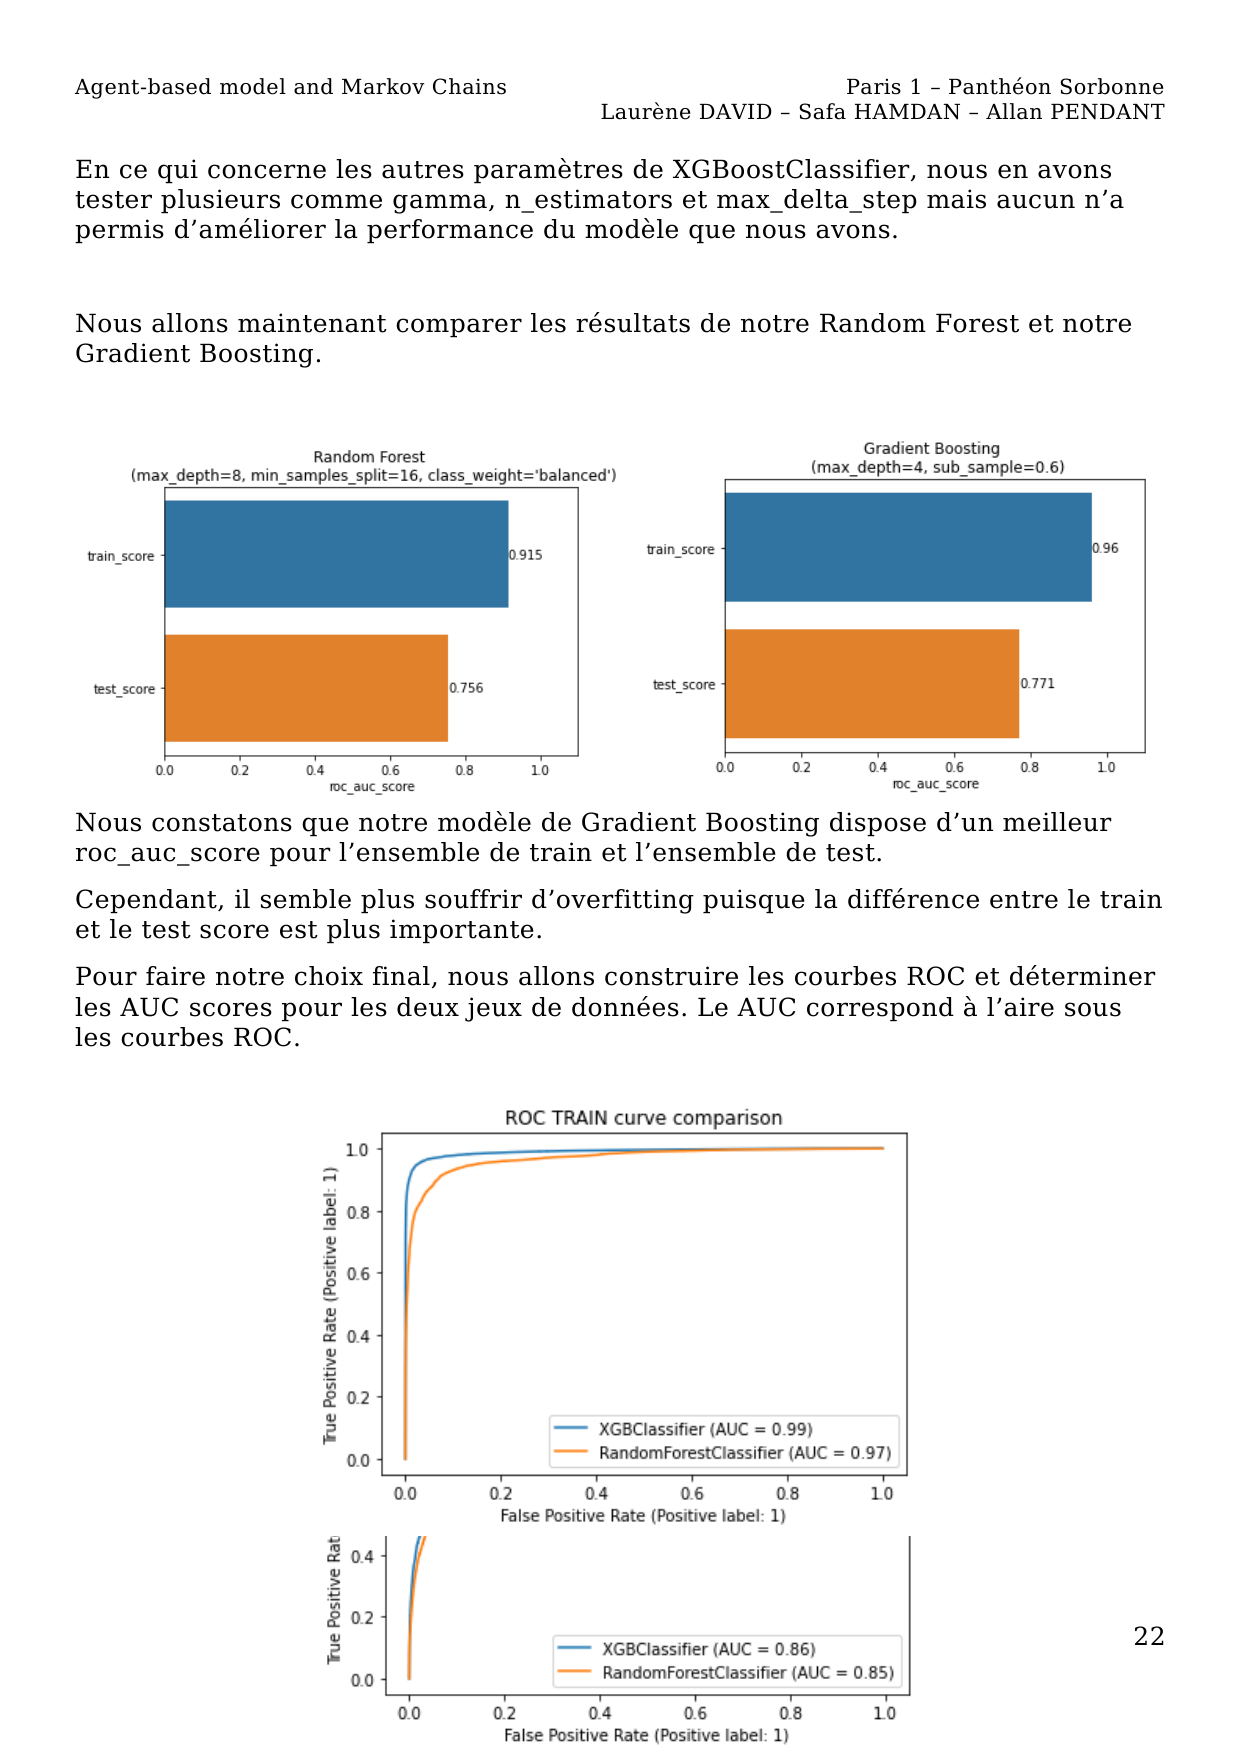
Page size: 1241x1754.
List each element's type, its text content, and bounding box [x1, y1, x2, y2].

text En ce qui concerne les autres paramètres de XGBoostClassifier, nous en avons tester plusieurs comme gamma, n_estimators et max_delta_step mais aucun n’a permis d’améliorer la performance du modèle que nous avons. [75, 154, 1165, 244]
text Cependant, il semble plus souffrir d’overfitting puisque la différence entre le train et le test score est plus importante. [75, 884, 1165, 944]
text Nous constatons que notre modèle de Gradient Boosting dispose d’un meilleur roc_auc_score pour l’ensemble de train et l’ensemble de test. [75, 807, 1165, 867]
text Pour faire notre choix final, nous allons construire les courbes ROC et déterminer les AUC scores pour les deux jeux de données. Le AUC correspond à l’aire sous les courbes ROC. [75, 961, 1165, 1051]
text Nous allons maintenant comparer les résultats de notre Random Forest et notre Gradient Boosting. [75, 308, 1165, 368]
